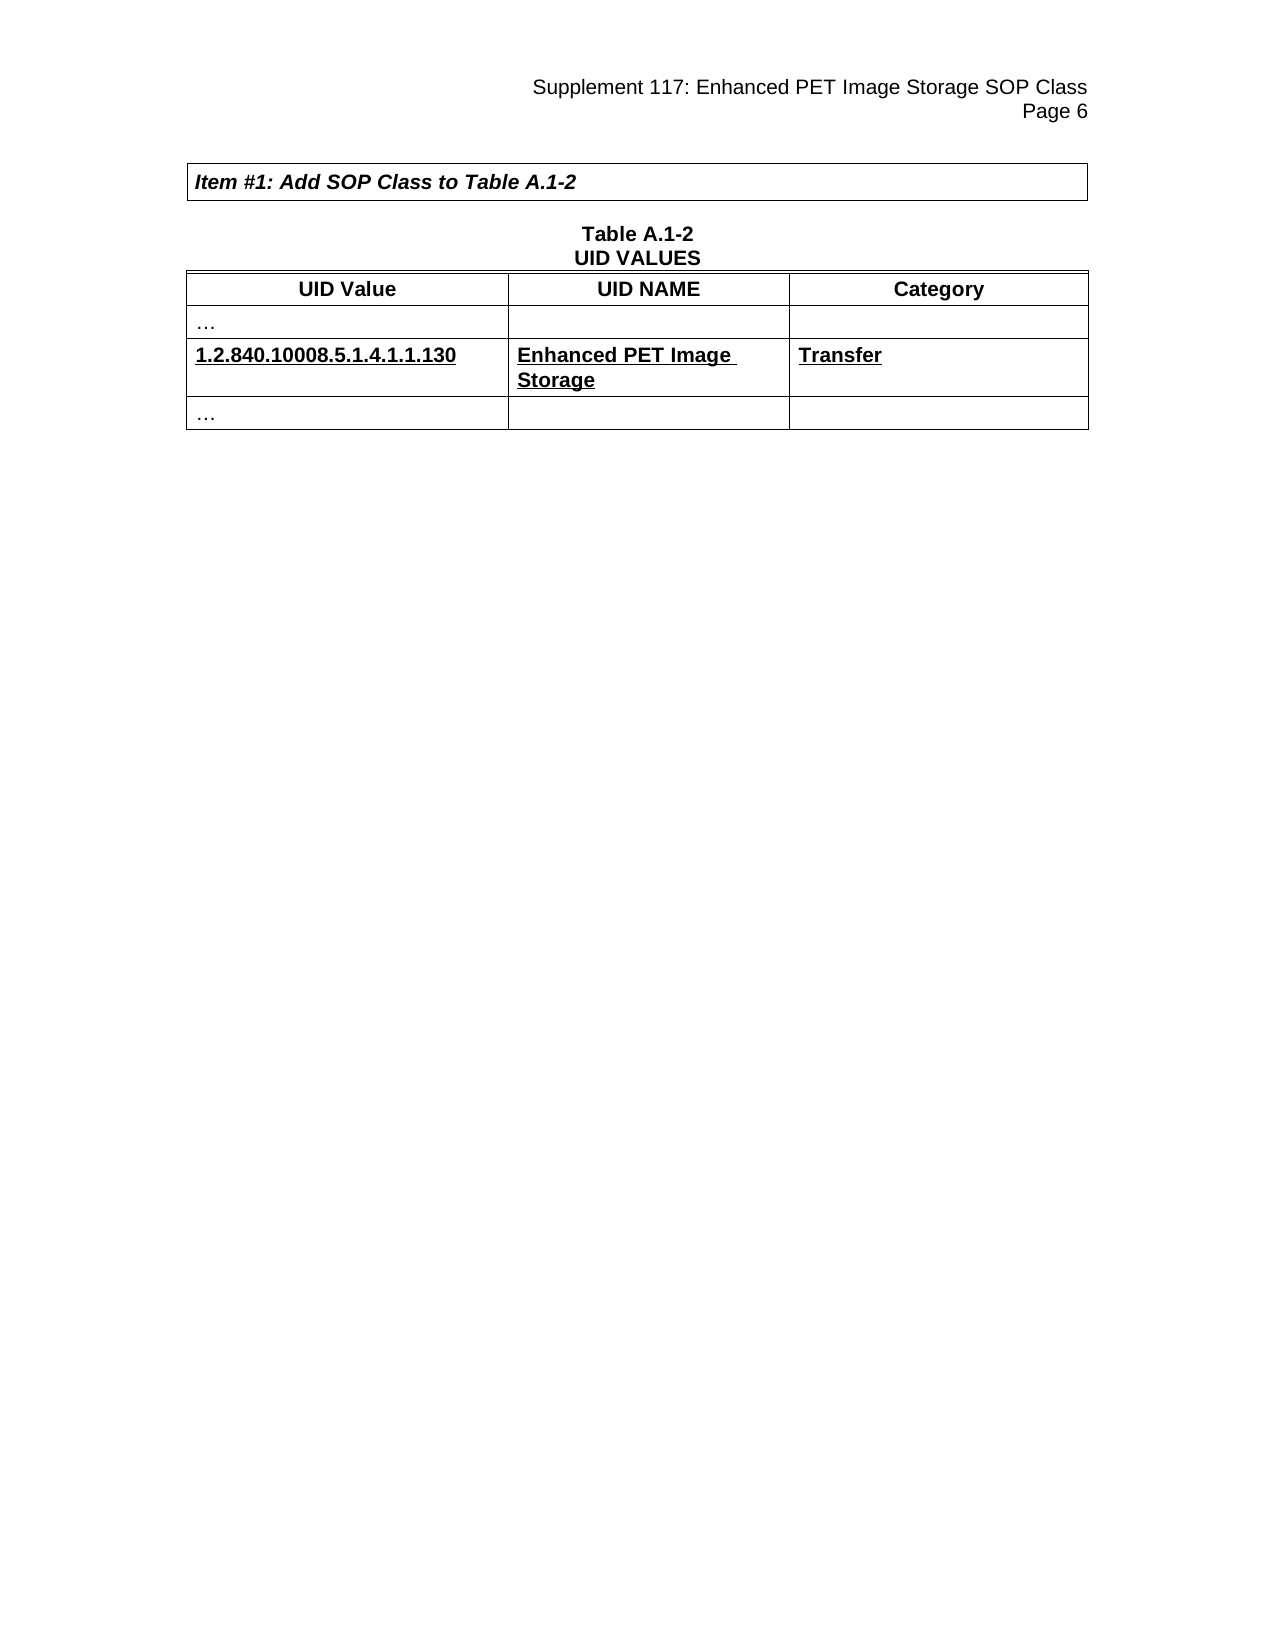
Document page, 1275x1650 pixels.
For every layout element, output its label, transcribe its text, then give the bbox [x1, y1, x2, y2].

table_cell [790, 397, 1088, 429]
text Item #1: Add SOP Class to Table A.1-2 [188, 164, 1087, 200]
table_cell [509, 306, 789, 338]
table_cell … [187, 306, 508, 338]
table_cell [509, 397, 789, 429]
table_cell 1.2.840.10008.5.1.4.1.1.130 [187, 339, 508, 396]
title Table A.1-2 UID VALUES [187, 222, 1088, 270]
table_header UID Value [187, 274, 508, 305]
table_cell [790, 306, 1088, 338]
table_cell Enhanced PET Image Storage [509, 339, 789, 396]
table_header UID NAME [509, 274, 789, 305]
table_header Category [790, 274, 1088, 305]
table_cell Transfer [790, 339, 1088, 396]
table_cell … [187, 397, 508, 429]
